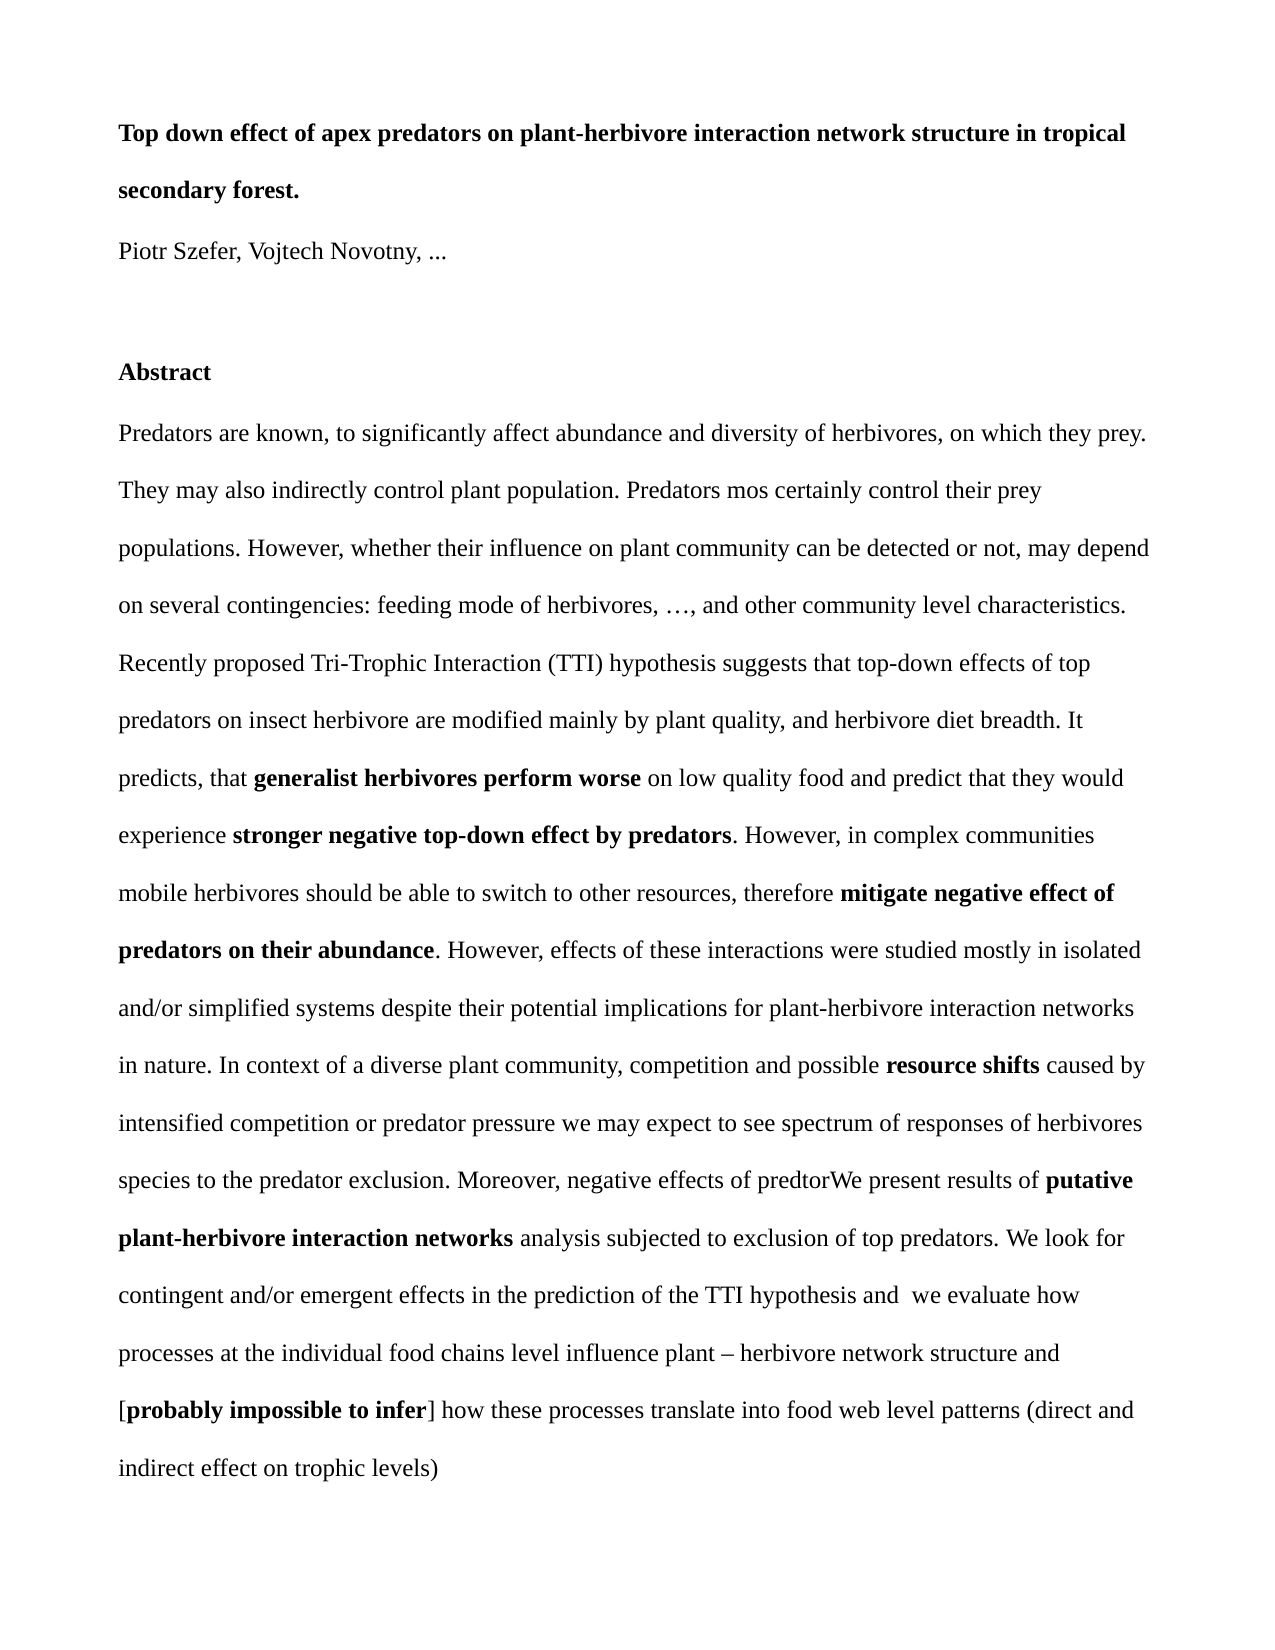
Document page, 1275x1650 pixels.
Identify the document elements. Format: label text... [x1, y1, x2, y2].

text Predators are known, to significantly affect abundance and diversity of herbivores, on which they prey. They may also indirectly control plant population. Predators mos certainly control their prey populations. However, whether their influence on plant community can be detected or not, may depend on several contingencies: feeding mode of herbivores, …, and other community level characteristics. Recently proposed Tri-Trophic Interaction (TTI) hypothesis suggests that top-down effects of top predators on insect herbivore are modified mainly by plant quality, and herbivore diet breadth. It predicts, that generalist herbivores perform worse on low quality food and predict that they would experience stronger negative top-down effect by predators. However, in complex communities mobile herbivores should be able to switch to other resources, therefore mitigate negative effect of predators on their abundance. However, effects of these interactions were studied mostly in isolated and/or simplified systems despite their potential implications for plant-herbivore interaction networks in nature. In context of a diverse plant community, competition and possible resource shifts caused by intensified competition or predator pressure we may expect to see spectrum of responses of herbivores species to the predator exclusion. Moreover, negative effects of predtorWe present results of putative plant-herbivore interaction networks analysis subjected to exclusion of top predators. We look for contingent and/or emergent effects in the prediction of the TTI hypothesis and we evaluate how processes at the individual food chains level influence plant – herbivore network structure and [probably impossible to infer] how these processes translate into food web level patterns (direct and indirect effect on trophic levels) [118, 418, 1157, 1481]
text Abstract [118, 357, 1157, 386]
text Piotr Szefer, Vojtech Novotny, ... [118, 236, 1157, 265]
text Top down effect of apex predators on plant-herbivore interaction network structure in tropical secondary forest. [118, 118, 1157, 204]
